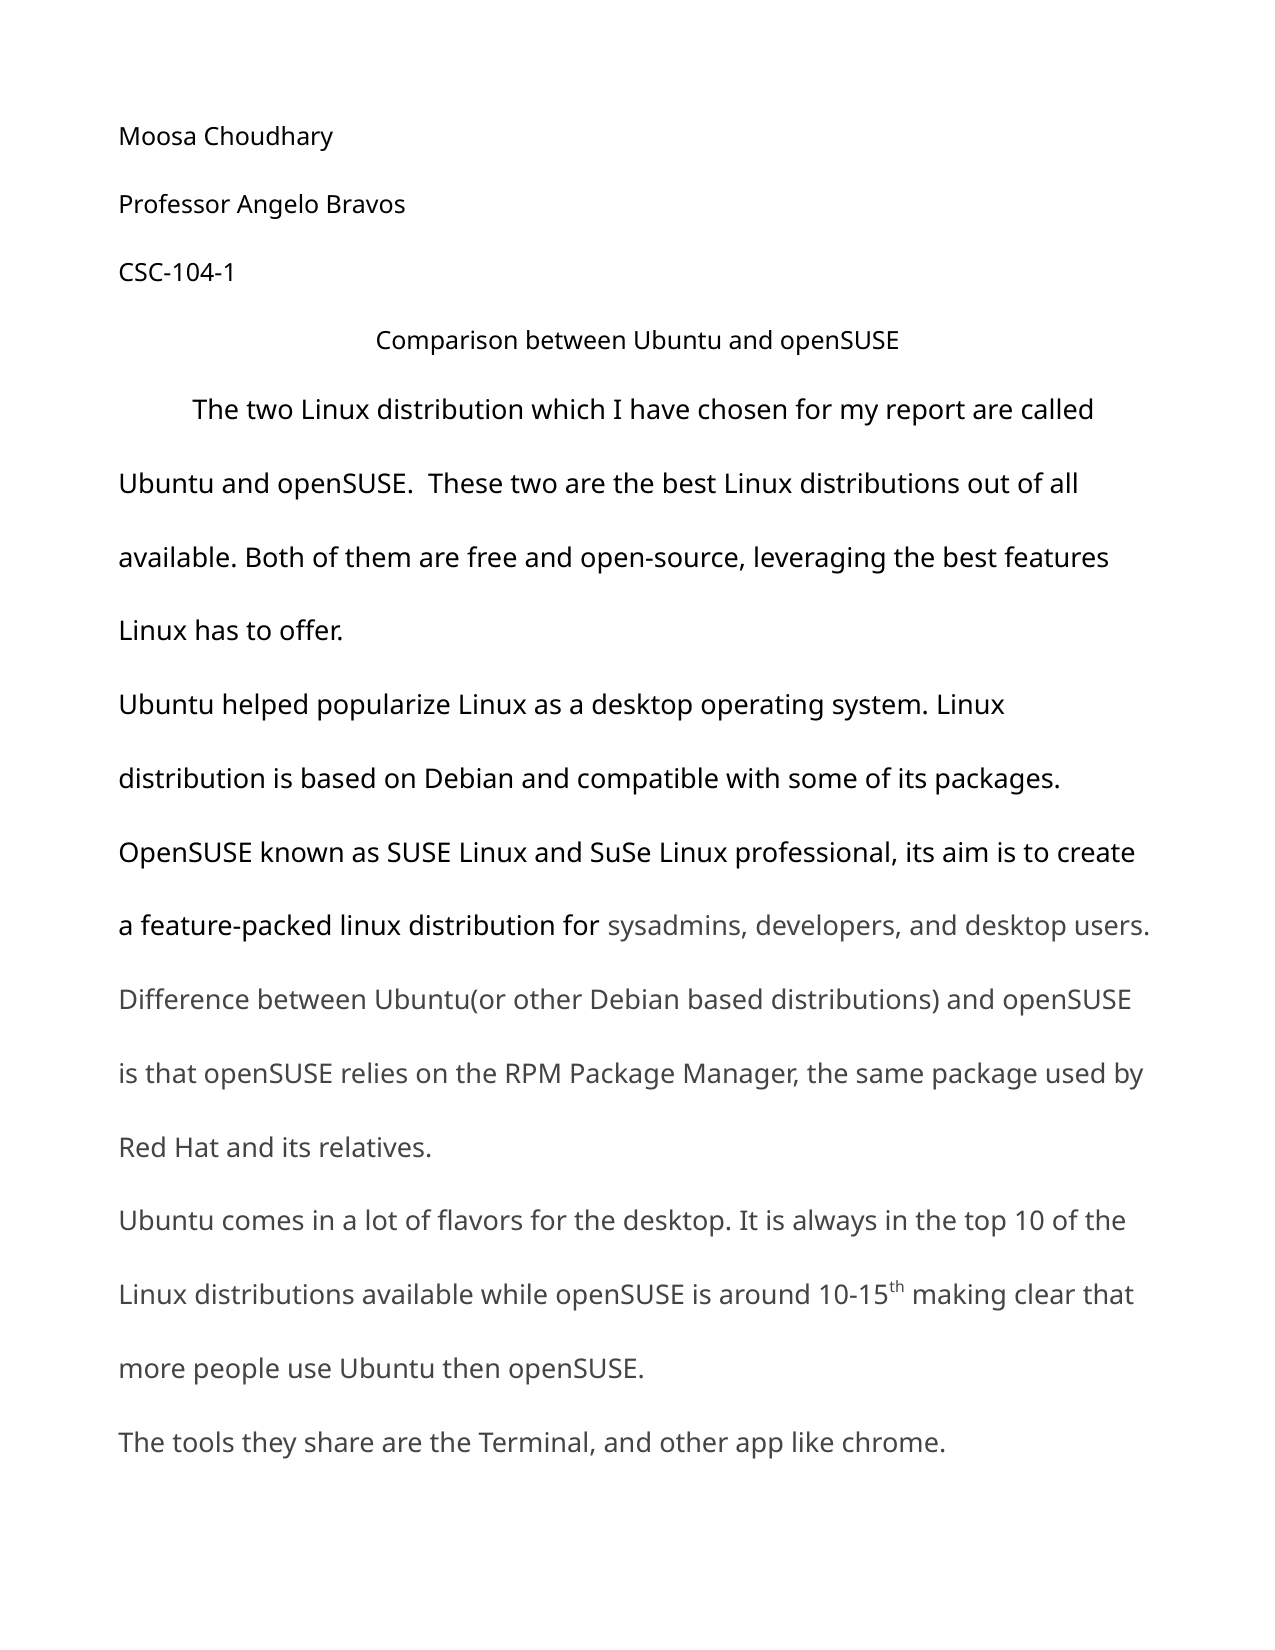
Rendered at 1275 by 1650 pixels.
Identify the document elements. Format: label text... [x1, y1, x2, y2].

text Moosa Choudhary [118, 118, 1157, 152]
text CSC-104-1 [118, 254, 1157, 288]
text Ubuntu helped popularize Linux as a desktop operating system. Linux distribution is based on Debian and compatible with some of its packages. [118, 686, 1157, 796]
text The tools they share are the Terminal, and other app like chrome. [118, 1423, 1157, 1460]
text Professor Angelo Bravos [118, 186, 1157, 220]
text OpenSUSE known as SUSE Linux and SuSe Linux professional, its aim is to create a feature-packed linux distribution for sysadmins, developers, and desktop users. [118, 833, 1157, 944]
text Comparison between Ubuntu and openSUSE [118, 322, 1157, 357]
text Ubuntu comes in a lot of flavors for the desktop. It is always in the top 10 of the Linux distributions available while openSUSE is around 10-15th making clear that more people use Ubuntu then openSUSE. [118, 1202, 1157, 1386]
text The two Linux distribution which I have chosen for my report are called Ubuntu and openSUSE. These two are the best Linux distributions out of all available. Both of them are free and open-source, leveraging the best features Linux has to offer. [118, 391, 1157, 649]
text Difference between Ubuntu(or other Debian based distributions) and openSUSE is that openSUSE relies on the RPM Package Manager, the same package used by Red Hat and its relatives. [118, 981, 1157, 1165]
